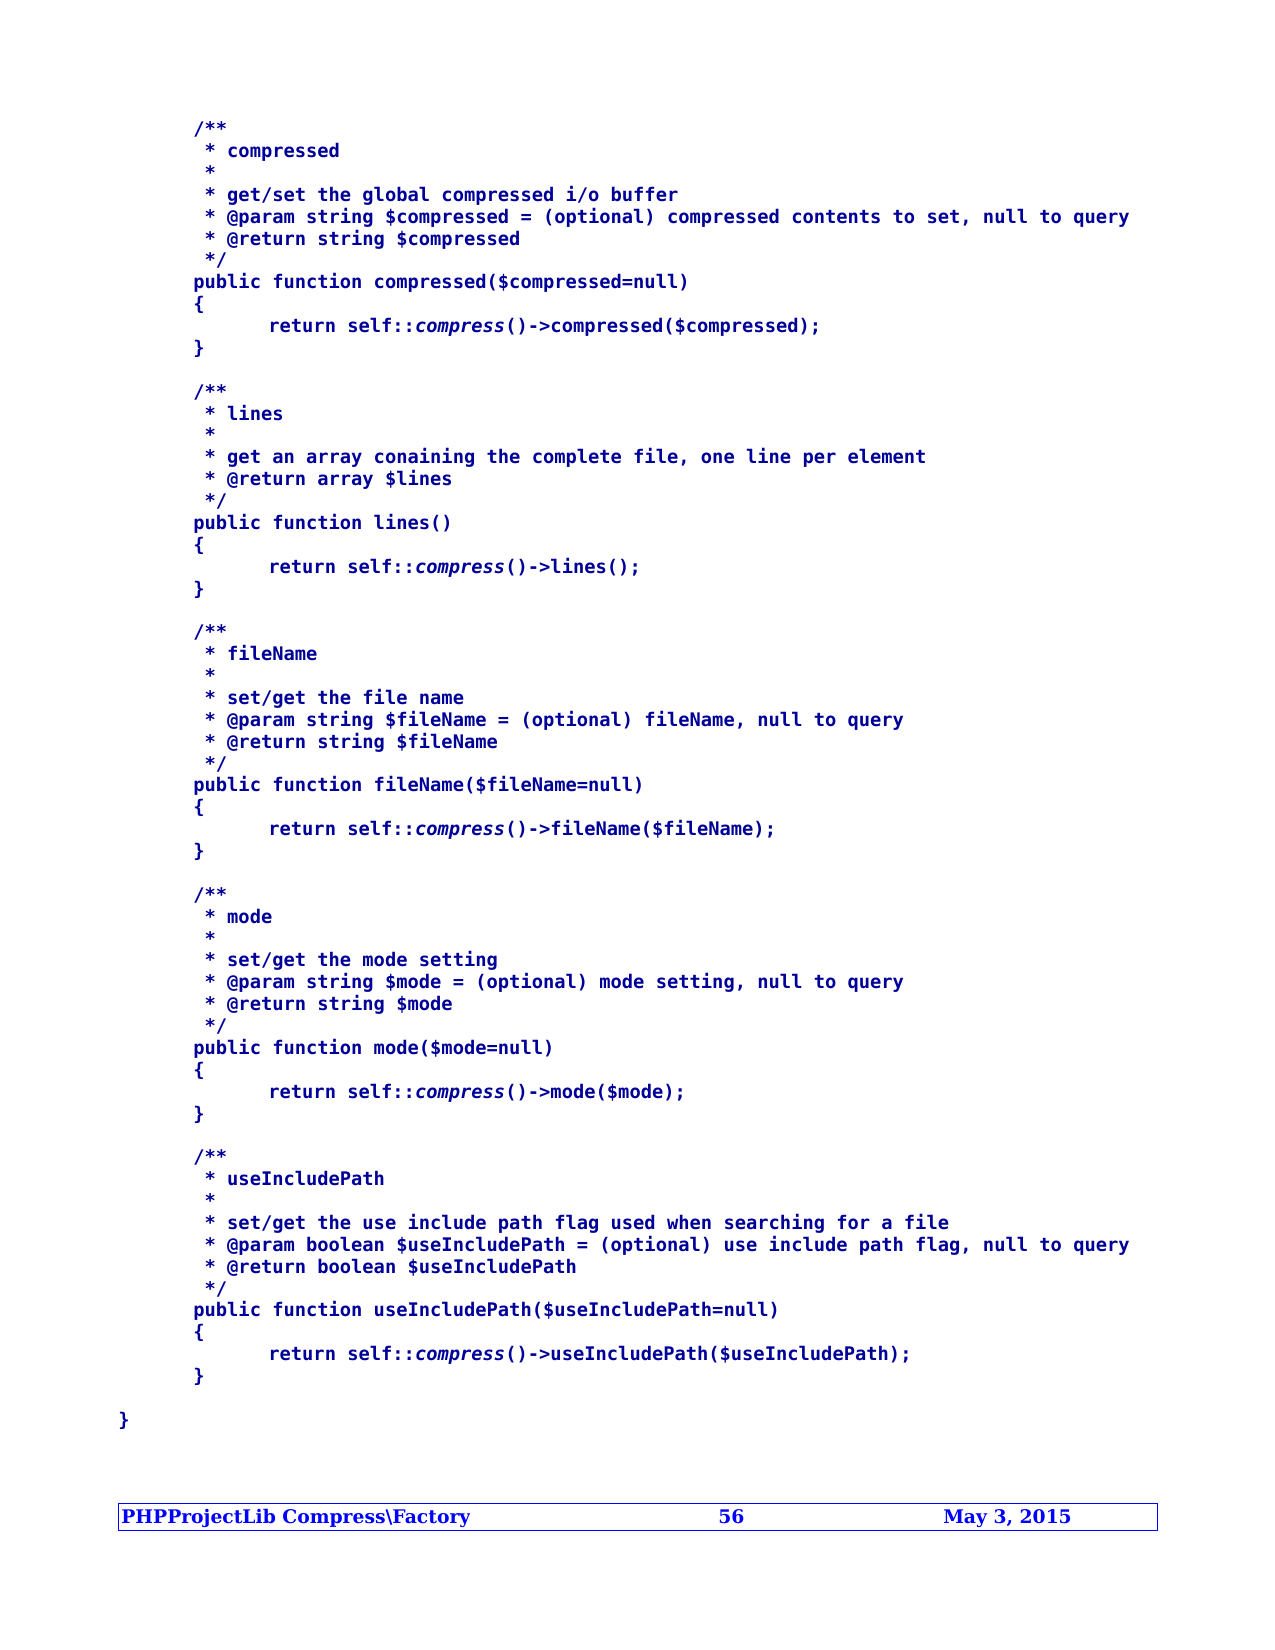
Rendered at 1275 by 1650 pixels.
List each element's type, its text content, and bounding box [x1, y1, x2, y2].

text * compressed [118, 140, 1157, 162]
text * @param string $mode = (optional) mode setting, null to query [118, 971, 1157, 993]
text * @return boolean $useIncludePath [118, 1256, 1157, 1277]
text * @return string $compressed [118, 227, 1157, 249]
text public function lines() [118, 512, 1157, 534]
text { [118, 534, 1157, 556]
text * get/set the global compressed i/o buffer [118, 184, 1157, 206]
text /** [118, 1146, 1157, 1168]
text * @param string $compressed = (optional) compressed contents to set, null to query [118, 206, 1157, 227]
text } [118, 1365, 1157, 1387]
text return self::compress()->lines(); [118, 556, 1157, 577]
text * @return string $mode [118, 993, 1157, 1015]
text /** [118, 381, 1157, 402]
text * set/get the mode setting [118, 949, 1157, 971]
text { [118, 796, 1157, 818]
text /** [118, 118, 1157, 140]
text public function mode($mode=null) [118, 1037, 1157, 1059]
text public function fileName($fileName=null) [118, 774, 1157, 796]
text return self::compress()->fileName($fileName); [118, 818, 1157, 840]
text * @return array $lines [118, 468, 1157, 490]
text } [118, 1409, 1157, 1431]
text * @param boolean $useIncludePath = (optional) use include path flag, null to query [118, 1234, 1157, 1256]
text * [118, 424, 1157, 446]
text public function compressed($compressed=null) [118, 271, 1157, 293]
text { [118, 293, 1157, 315]
text * @param string $fileName = (optional) fileName, null to query [118, 709, 1157, 731]
text * set/get the use include path flag used when searching for a file [118, 1212, 1157, 1234]
text return self::compress()->useIncludePath($useIncludePath); [118, 1343, 1157, 1365]
text * useIncludePath [118, 1168, 1157, 1190]
text * [118, 927, 1157, 949]
text return self::compress()->mode($mode); [118, 1081, 1157, 1102]
text public function useIncludePath($useIncludePath=null) [118, 1299, 1157, 1321]
text * set/get the file name [118, 687, 1157, 709]
text { [118, 1059, 1157, 1081]
text { [118, 1321, 1157, 1343]
text /** [118, 884, 1157, 906]
text return self::compress()->compressed($compressed); [118, 315, 1157, 337]
text /** [118, 621, 1157, 643]
text */ [118, 1277, 1157, 1299]
text * [118, 665, 1157, 687]
text * @return string $fileName [118, 731, 1157, 752]
text */ [118, 490, 1157, 512]
text */ [118, 249, 1157, 271]
text * mode [118, 906, 1157, 927]
text * get an array conaining the complete file, one line per element [118, 446, 1157, 468]
text * [118, 1190, 1157, 1212]
text */ [118, 752, 1157, 774]
text } [118, 840, 1157, 862]
text */ [118, 1015, 1157, 1037]
text } [118, 577, 1157, 599]
text * lines [118, 402, 1157, 424]
text } [118, 1102, 1157, 1124]
text * [118, 162, 1157, 184]
text } [118, 337, 1157, 359]
text * fileName [118, 643, 1157, 665]
